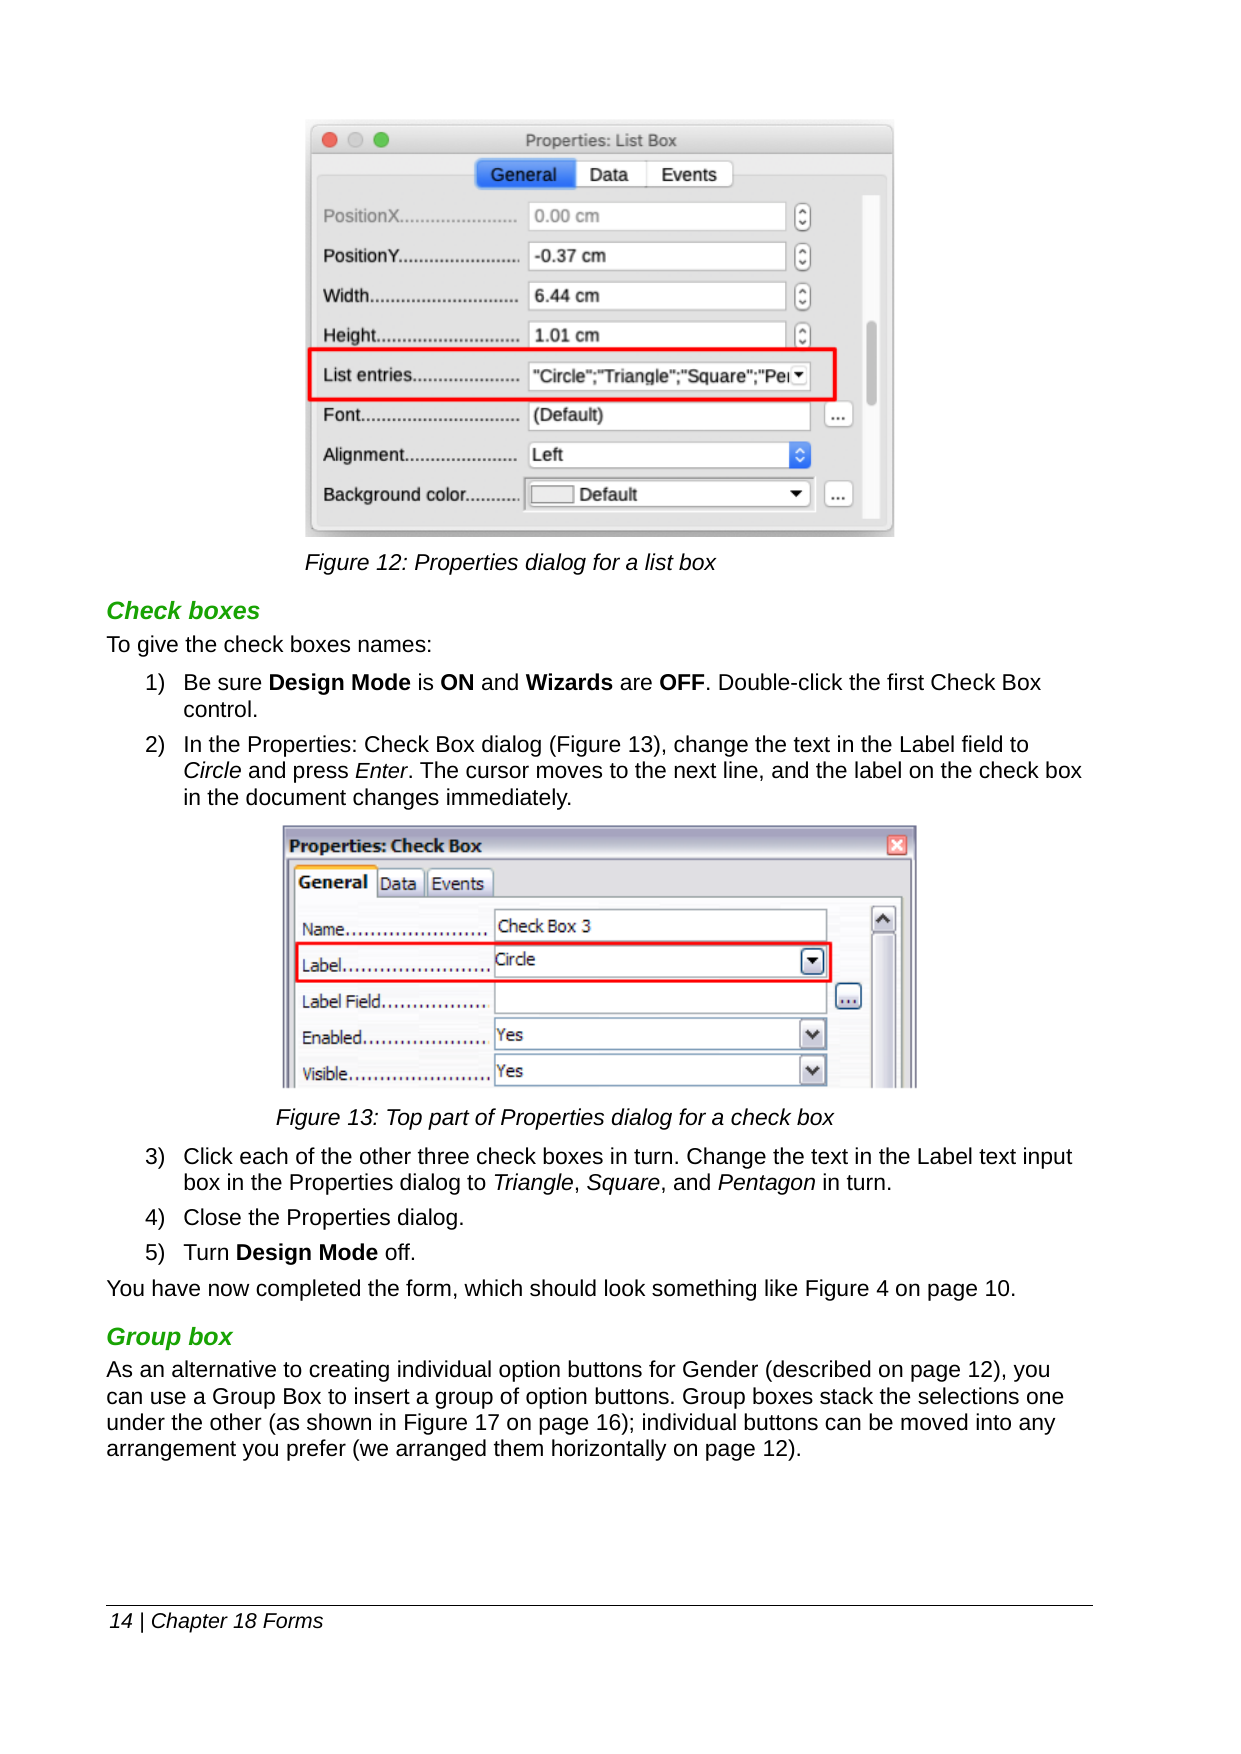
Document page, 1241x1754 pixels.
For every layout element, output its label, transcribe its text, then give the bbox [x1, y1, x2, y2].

picture [280, 822, 919, 1093]
list In the Properties: Check Box dialog (Figure 13), change the text in the Label field to Circle and press Enter. The cursor moves to the next line, and the label on the check box in the document changes immediately. [165, 731, 1093, 810]
subtitle Check boxes [106, 596, 1093, 624]
list Click each of the other three check boxes in turn. Change the text in the Label text input box in the Properties dialog to Triangle, Square, and Pentagon in turn. [165, 1143, 1093, 1195]
text Figure 12: Properties dialog for a list box [304, 549, 894, 575]
text As an alternative to creating individual option buttons for Gender (described on page 12), you can use a Group Box to insert a group of option buttons. Group boxes stack the selections one under the other (as shown in Figure 17 on page 16); individual buttons can be moved into any arrangement you prefer (we arranged them horizontally on page 12). [106, 1356, 1093, 1462]
picture [304, 118, 895, 537]
list Turn Design Mode off. [165, 1239, 1093, 1266]
subtitle Group box [106, 1322, 1093, 1350]
list Be sure Design Mode is ON and Wizards are OFF. Double-click the first Check Box control. [165, 669, 1093, 722]
text Figure 13: Top part of Properties dialog for a check box [276, 1104, 923, 1131]
text To give the check boxes names: [106, 631, 1093, 657]
text You have now completed the form, which should look something like Figure 4 on page 10. [106, 1274, 1093, 1301]
list Close the Properties dialog. [165, 1204, 1093, 1231]
